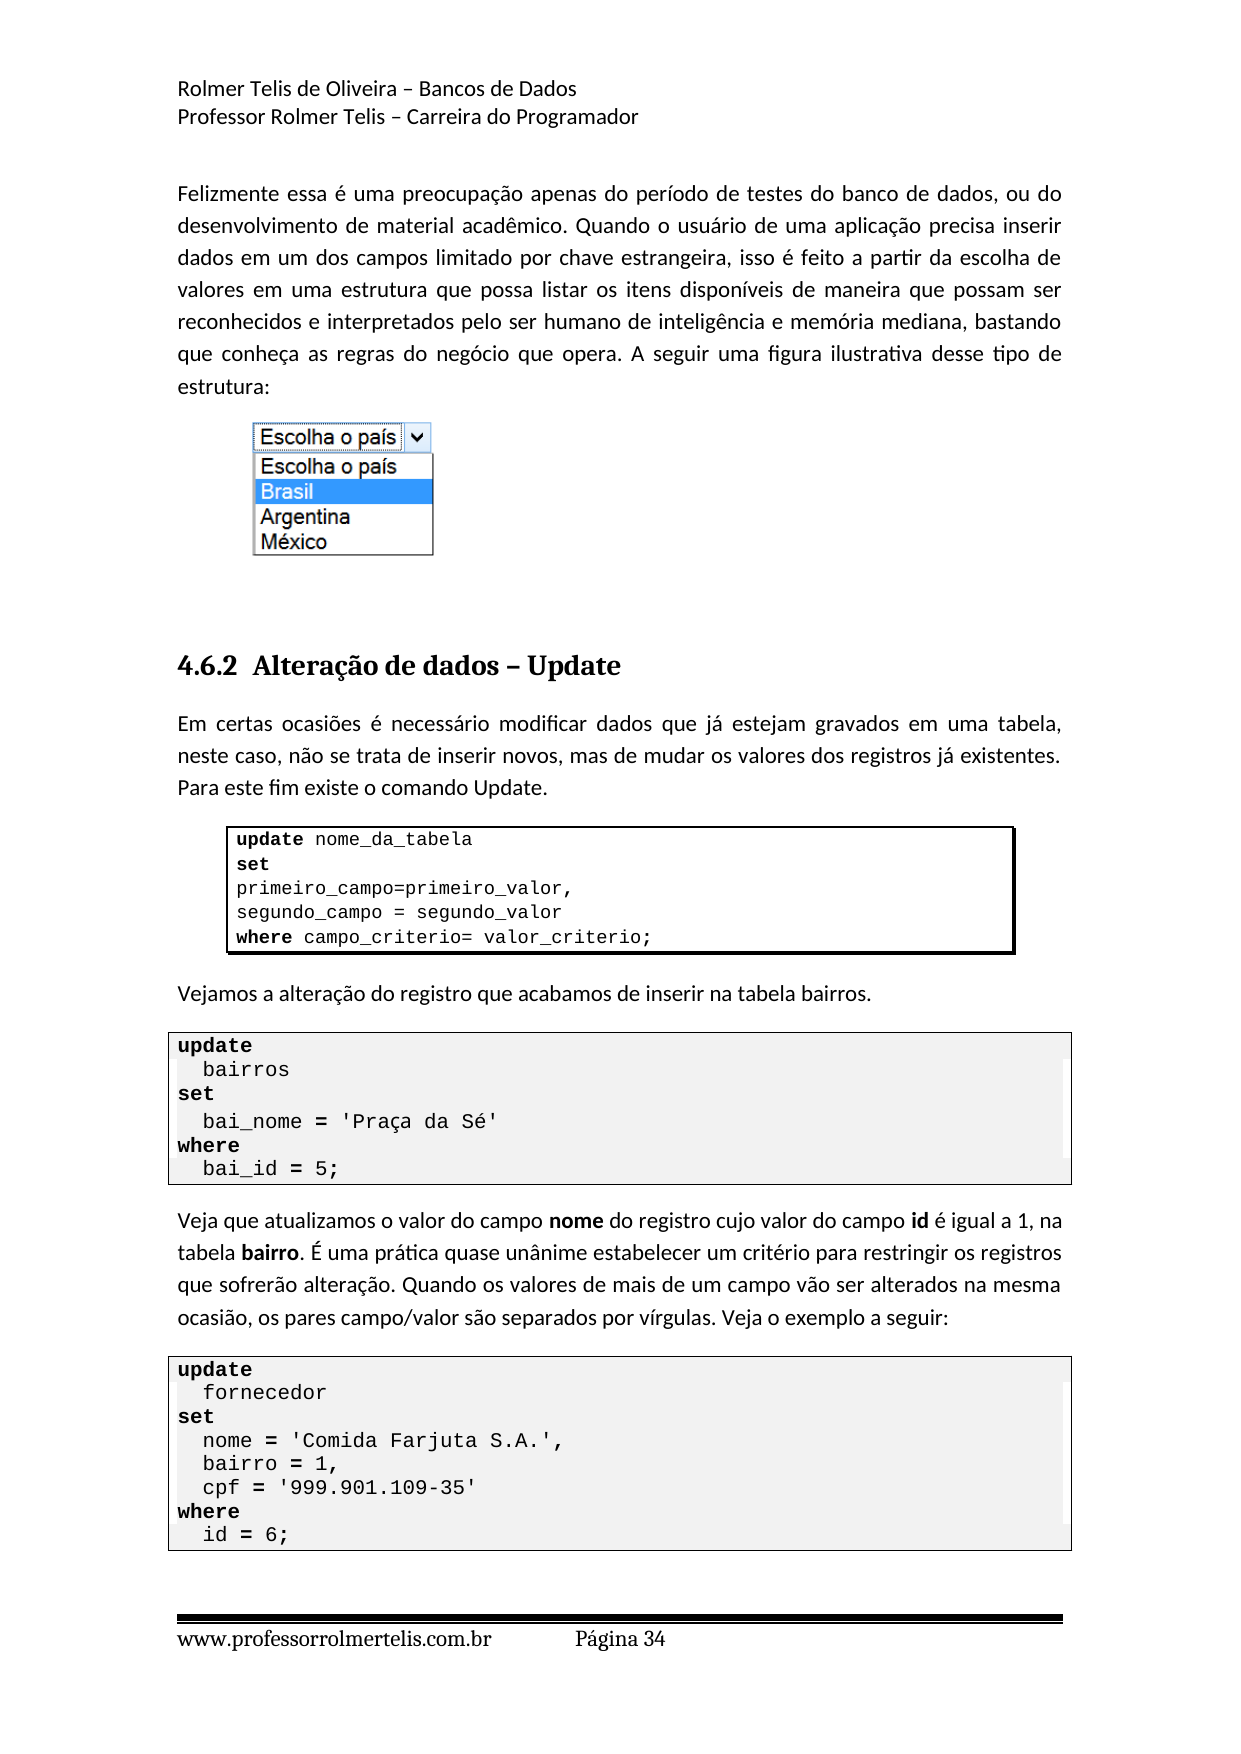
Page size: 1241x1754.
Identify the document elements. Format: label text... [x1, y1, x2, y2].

text bai_id = 5; [169, 1155, 1071, 1184]
text where campo_criterio= valor_criterio; [228, 923, 1012, 951]
text set [228, 850, 1012, 875]
text update [169, 1033, 1071, 1059]
text id = 6; [169, 1521, 1071, 1550]
text update nome_da_tabela [228, 828, 1012, 850]
text where [177, 1501, 1063, 1521]
text cpf = '999.901.109-35' [177, 1477, 1063, 1501]
subtitle Alteração de dados – Update [177, 649, 1063, 683]
text segundo_campo = segundo_valor [228, 899, 1012, 923]
text Vejamos a alteração do registro que acabamos de inserir na tabela bairros. [177, 979, 1063, 1007]
text bai_nome = 'Praça da Sé' [177, 1106, 1063, 1135]
text bairros [177, 1059, 1063, 1083]
text fornecedor [177, 1382, 1063, 1406]
picture [243, 415, 444, 567]
text Felizmente essa é uma preocupação apenas do período de testes do banco de dados, ou do desenvolvimento de material acadêmico. Quando o usuário de uma aplicação precisa inserir dados em um dos campos limitado por chave estrangeira, isso é feito a partir da escolha de valores em uma estrutura que possa listar os itens disponíveis de maneira que possam ser reconhecidos e interpretados pelo ser humano de inteligência e memória mediana, bastando que conheça as regras do negócio que opera. A seguir uma figura ilustrativa desse tipo de estrutura: [177, 179, 1063, 400]
text nome = 'Comida Farjuta S.A.', [177, 1430, 1063, 1453]
text bairro = 1, [177, 1453, 1063, 1477]
text Veja que atualizamos o valor do campo nome do registro cujo valor do campo id é igual a 1, na tabela bairro. É uma prática quase unânime estabelecer um critério para restringir os registros que sofrerão alteração. Quando os valores de mais de um campo vão ser alterados na mesma ocasião, os pares campo/valor são separados por vírgulas. Veja o exemplo a seguir: [177, 1206, 1063, 1331]
text where [177, 1135, 1063, 1155]
text update [169, 1357, 1071, 1382]
text set [177, 1083, 1063, 1106]
text Em certas ocasiões é necessário modificar dados que já estejam gravados em uma tabela, neste caso, não se trata de inserir novos, mas de mudar os valores dos registros já existentes. Para este fim existe o comando Update. [177, 709, 1063, 801]
text primeiro_campo=primeiro_valor, [228, 875, 1012, 899]
text set [177, 1406, 1063, 1430]
